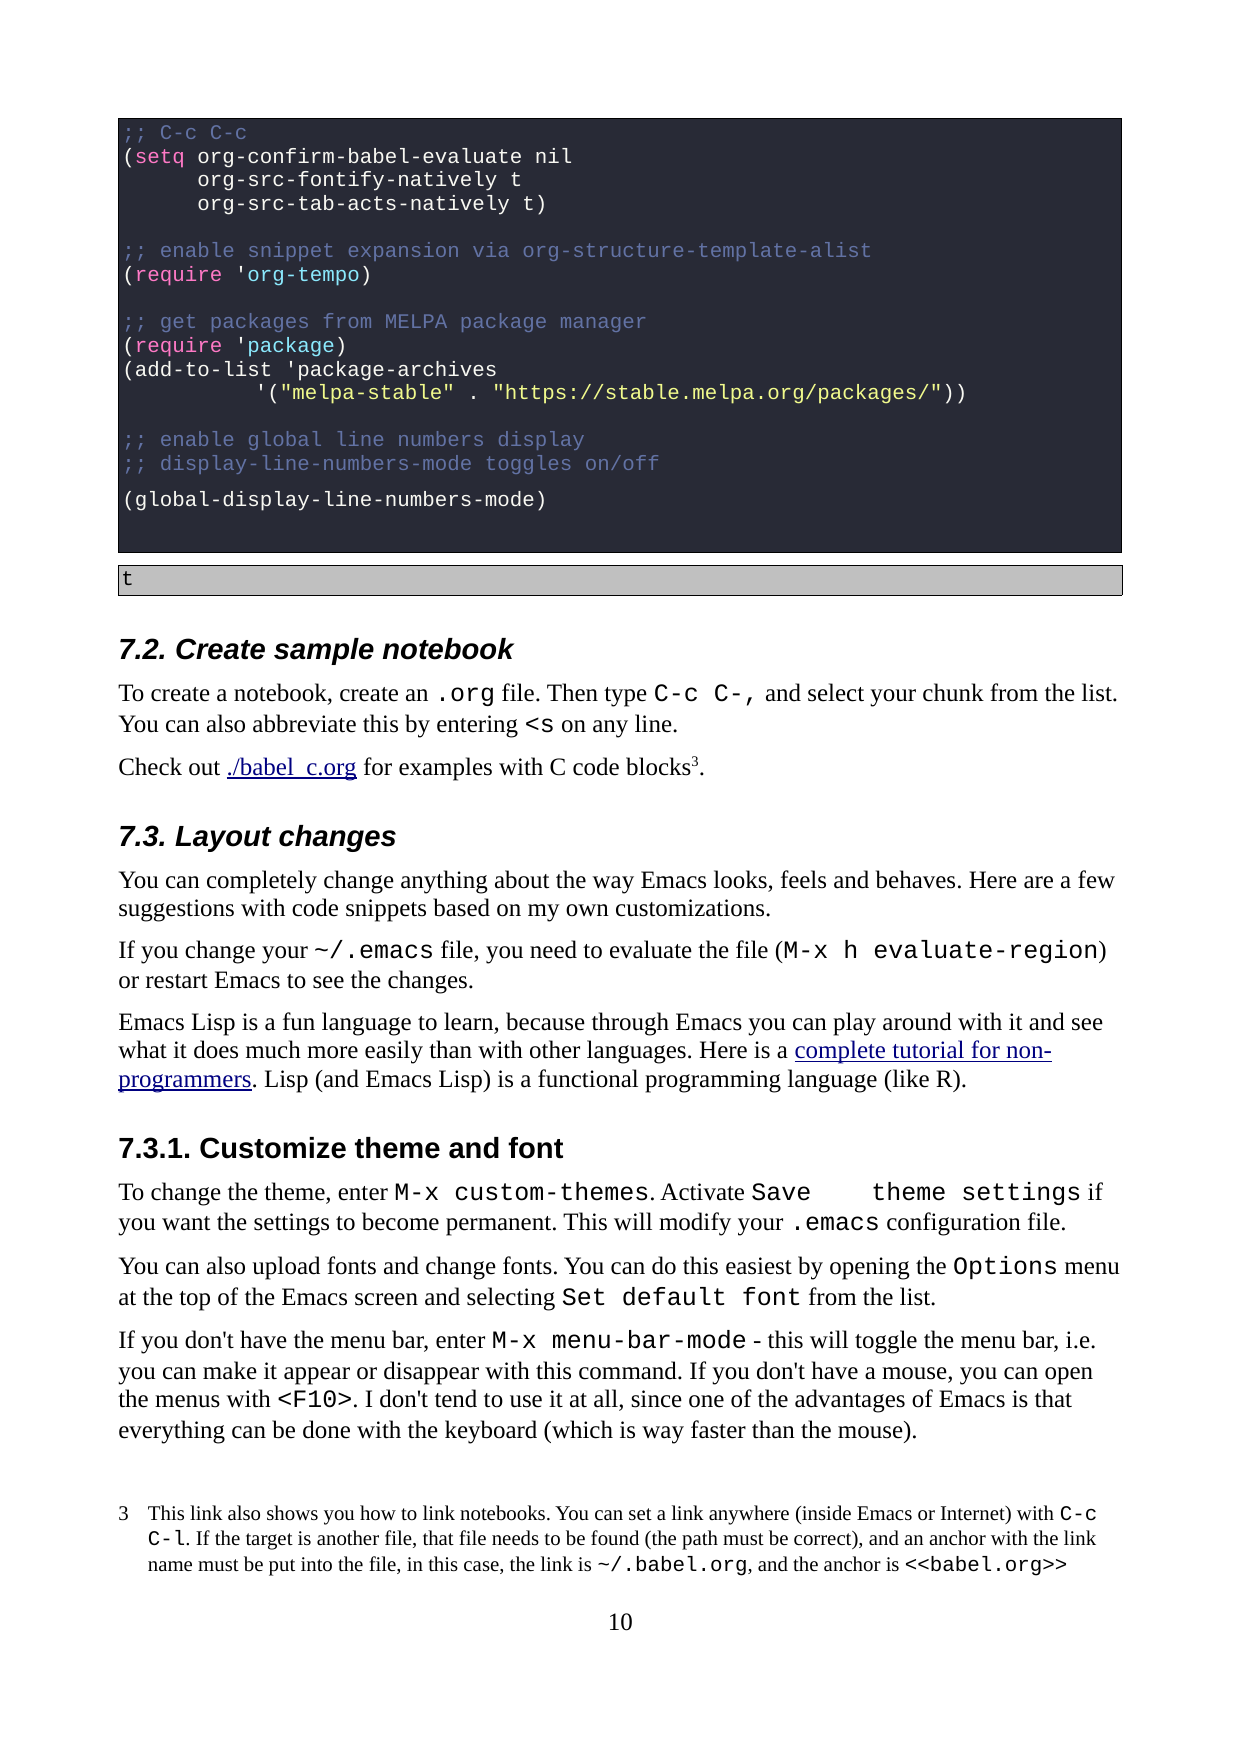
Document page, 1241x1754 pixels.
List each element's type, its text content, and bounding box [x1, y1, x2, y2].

text To change the theme, enter M-x custom-themes. Activate Save theme settings if you want the settings to become permanent. This will modify your .emacs configuration file. [118, 1177, 1122, 1238]
subtitle Layout changes [118, 819, 1122, 852]
text Emacs Lisp is a fun language to learn, because through Emacs you can play around with it and see what it does much more easily than with other languages. Here is a complete tutorial for non-programmers. Lisp (and Emacs Lisp) is a functional programming language (like R). [118, 1007, 1122, 1093]
text You can completely change anything about the way Emacs looks, feels and behaves. Here are a few suggestions with code snippets based on my own customizations. [118, 865, 1122, 922]
text If you change your ~/.emacs file, you need to evaluate the file (M-x h evaluate-region) or restart Emacs to see the changes. [118, 935, 1122, 994]
text ;; enable global line numbers display [119, 426, 1121, 449]
text (add-to-list 'package-archives [119, 354, 1121, 378]
text '("melpa-stable" . "https://stable.melpa.org/packages/")) [119, 378, 1121, 402]
text (require 'org-tempo) [119, 260, 1121, 284]
subtitle Create sample notebook [118, 632, 1122, 666]
text To create a notebook, create an .org file. Then type C-c C-, and select your chunk from the list. You can also abbreviate this by entering <s on any line. [118, 678, 1122, 740]
text t [119, 566, 1122, 595]
text ;; get packages from MELPA package manager [119, 307, 1121, 331]
text Check out ./babel_c.org for examples with C code blocks. [118, 752, 1122, 781]
text org-src-fontify-natively t [119, 165, 1121, 189]
text This link also shows you how to link notebooks. You can set a link anywhere (inside Emacs or Internet) with C-c C-l. If the target is another file, that file needs to be found (the path must be correct), and an anchor with the link name must be put into the file, in this case, the link is ~/.babel.org, and the anchor is <<babel.org>> [118, 1500, 1122, 1578]
text If you don't have the menu bar, enter M-x menu-bar-mode - this will toggle the menu bar, i.e. you can make it appear or disappear with this command. If you don't have a mouse, you can open the menus with <F10>. I don't tend to use it at all, since one of the advantages of Emacs is that everything can be done with the keyboard (which is way faster than the mouse). [118, 1325, 1122, 1444]
text (require 'package) [119, 331, 1121, 354]
text (global-display-line-numbers-mode) [119, 485, 1121, 513]
text ;; C-c C-c [119, 119, 1121, 142]
text org-src-tab-acts-natively t) [119, 189, 1121, 213]
text ;; enable snippet expansion via org-structure-template-alist [119, 236, 1121, 260]
text (setq org-confirm-babel-evaluate nil [119, 142, 1121, 165]
subtitle Customize theme and font [118, 1131, 1122, 1164]
text ;; display-line-numbers-mode toggles on/off [119, 449, 1121, 477]
text You can also upload fonts and change fonts. You can do this easiest by opening the Options menu at the top of the Emacs screen and selecting Set default font from the list. [118, 1251, 1122, 1312]
